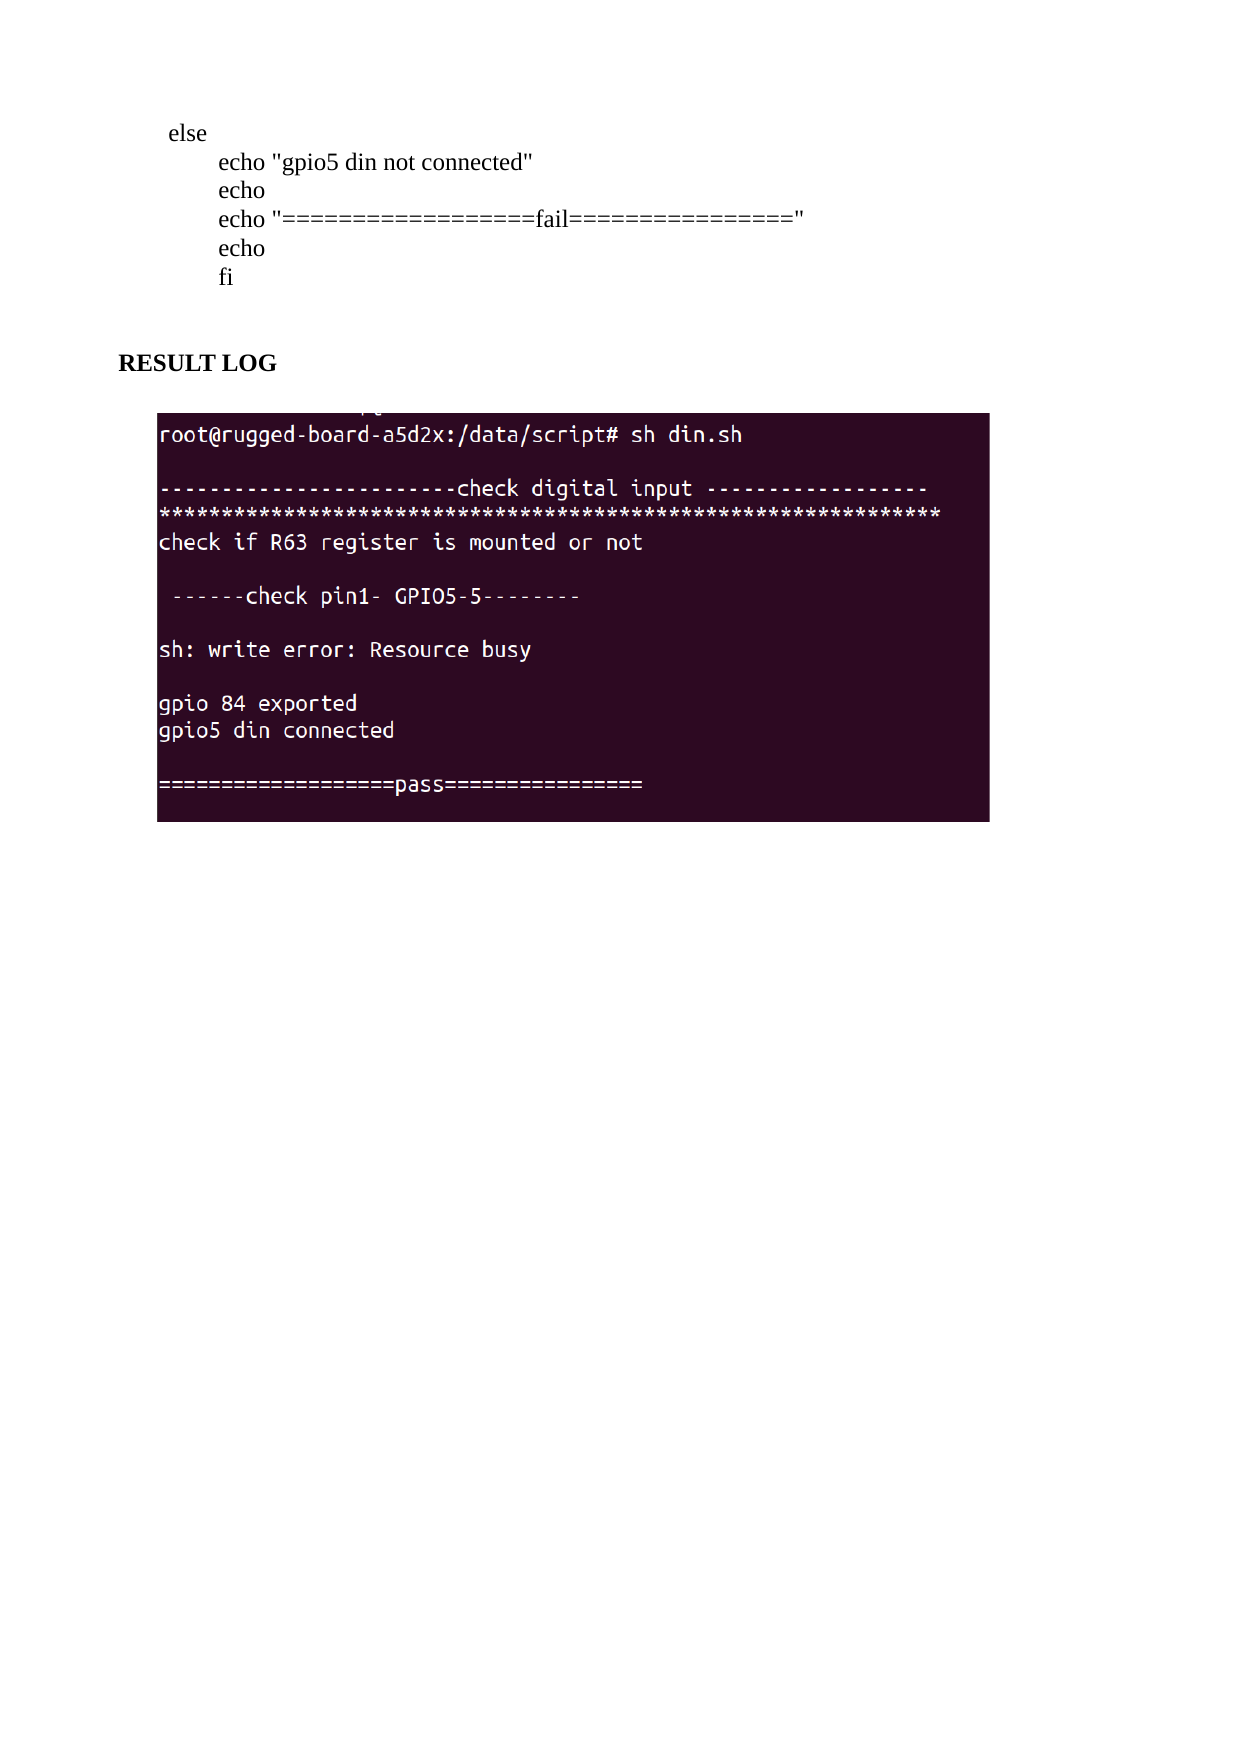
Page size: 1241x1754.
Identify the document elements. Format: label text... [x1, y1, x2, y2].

picture [157, 519, 294, 822]
text RESULT LOG [118, 348, 1122, 377]
text else [118, 118, 1122, 147]
text echo "==================fail================" [118, 204, 1122, 233]
text echo "gpio5 din not connected" [118, 147, 1122, 176]
text fi [118, 262, 1122, 291]
text echo [118, 176, 1122, 204]
text echo [118, 233, 1122, 262]
